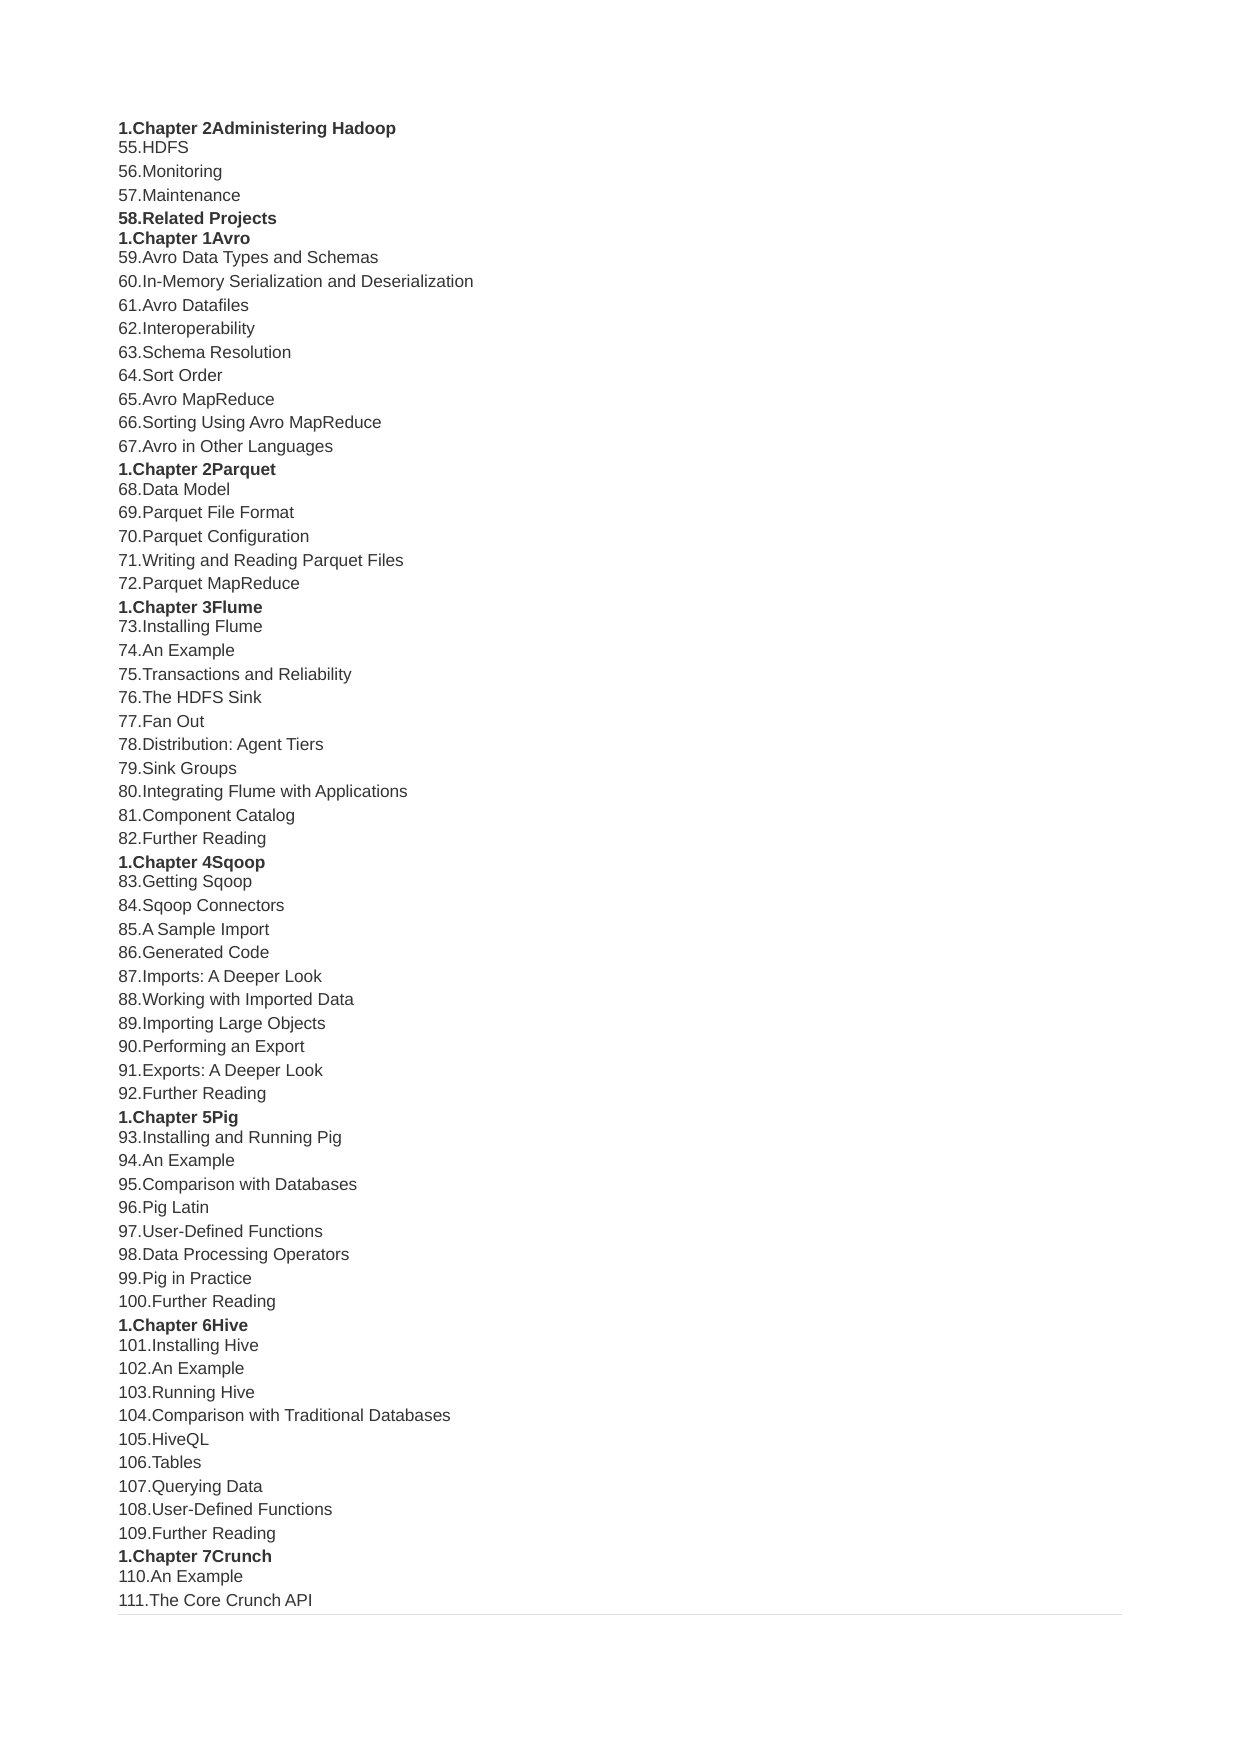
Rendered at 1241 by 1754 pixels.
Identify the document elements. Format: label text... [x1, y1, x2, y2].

list Fan Out [118, 711, 1122, 731]
list Further Reading [118, 1523, 1122, 1543]
list A Sample Import [118, 919, 1122, 939]
subtitle Chapter 4Sqoop [118, 852, 1122, 872]
subtitle Chapter 3Flume [118, 597, 1122, 617]
list Avro in Other Languages [118, 436, 1122, 456]
list An Example [118, 1358, 1122, 1378]
list Sorting Using Avro MapReduce [118, 413, 1122, 432]
list Sink Groups [118, 758, 1122, 778]
list An Example [118, 640, 1122, 660]
list Imports: A Deeper Look [118, 966, 1122, 986]
list Transactions and Reliability [118, 664, 1122, 683]
subtitle Related Projects [118, 208, 1122, 228]
list User-Defined Functions [118, 1221, 1122, 1241]
list In-Memory Serialization and Deserialization [118, 271, 1122, 291]
list Sqoop Connectors [118, 895, 1122, 915]
list Pig in Practice [118, 1268, 1122, 1288]
list Running Hive [118, 1382, 1122, 1402]
list Further Reading [118, 829, 1122, 848]
list Sort Order [118, 366, 1122, 385]
list Writing and Reading Parquet Files [118, 550, 1122, 570]
list The HDFS Sink [118, 687, 1122, 707]
list Component Catalog [118, 805, 1122, 825]
subtitle Chapter 6Hive [118, 1315, 1122, 1335]
subtitle Chapter 5Pig [118, 1107, 1122, 1127]
list Exports: A Deeper Look [118, 1060, 1122, 1080]
list Tables [118, 1453, 1122, 1472]
subtitle Chapter 2Administering Hadoop [118, 118, 1122, 138]
list Distribution: Agent Tiers [118, 734, 1122, 754]
list Schema Resolution [118, 342, 1122, 362]
list User-Defined Functions [118, 1500, 1122, 1519]
list Avro MapReduce [118, 389, 1122, 409]
list Parquet MapReduce [118, 573, 1122, 593]
list Generated Code [118, 942, 1122, 962]
list Installing Hive [118, 1335, 1122, 1355]
list An Example [118, 1567, 1122, 1586]
list Maintenance [118, 185, 1122, 204]
subtitle Chapter 7Crunch [118, 1547, 1122, 1567]
list Working with Imported Data [118, 989, 1122, 1009]
list Monitoring [118, 161, 1122, 181]
list Parquet Configuration [118, 526, 1122, 546]
list Data Model [118, 479, 1122, 499]
list Interoperability [118, 318, 1122, 338]
subtitle Chapter 1Avro [118, 228, 1122, 248]
list Further Reading [118, 1292, 1122, 1311]
list Querying Data [118, 1476, 1122, 1496]
list Importing Large Objects [118, 1013, 1122, 1033]
list HDFS [118, 138, 1122, 157]
list Comparison with Traditional Databases [118, 1406, 1122, 1425]
list Further Reading [118, 1084, 1122, 1103]
list Parquet File Format [118, 503, 1122, 523]
subtitle Chapter 2Parquet [118, 460, 1122, 479]
list Data Processing Operators [118, 1245, 1122, 1264]
list Getting Sqoop [118, 872, 1122, 892]
list Avro Datafiles [118, 295, 1122, 314]
list An Example [118, 1151, 1122, 1170]
list Integrating Flume with Applications [118, 782, 1122, 801]
list Installing and Running Pig [118, 1127, 1122, 1147]
list Pig Latin [118, 1198, 1122, 1217]
list HiveQL [118, 1429, 1122, 1449]
list The Core Crunch API [118, 1590, 1122, 1614]
list Comparison with Databases [118, 1174, 1122, 1194]
list Avro Data Types and Schemas [118, 248, 1122, 267]
list Installing Flume [118, 617, 1122, 636]
list Performing an Export [118, 1037, 1122, 1056]
